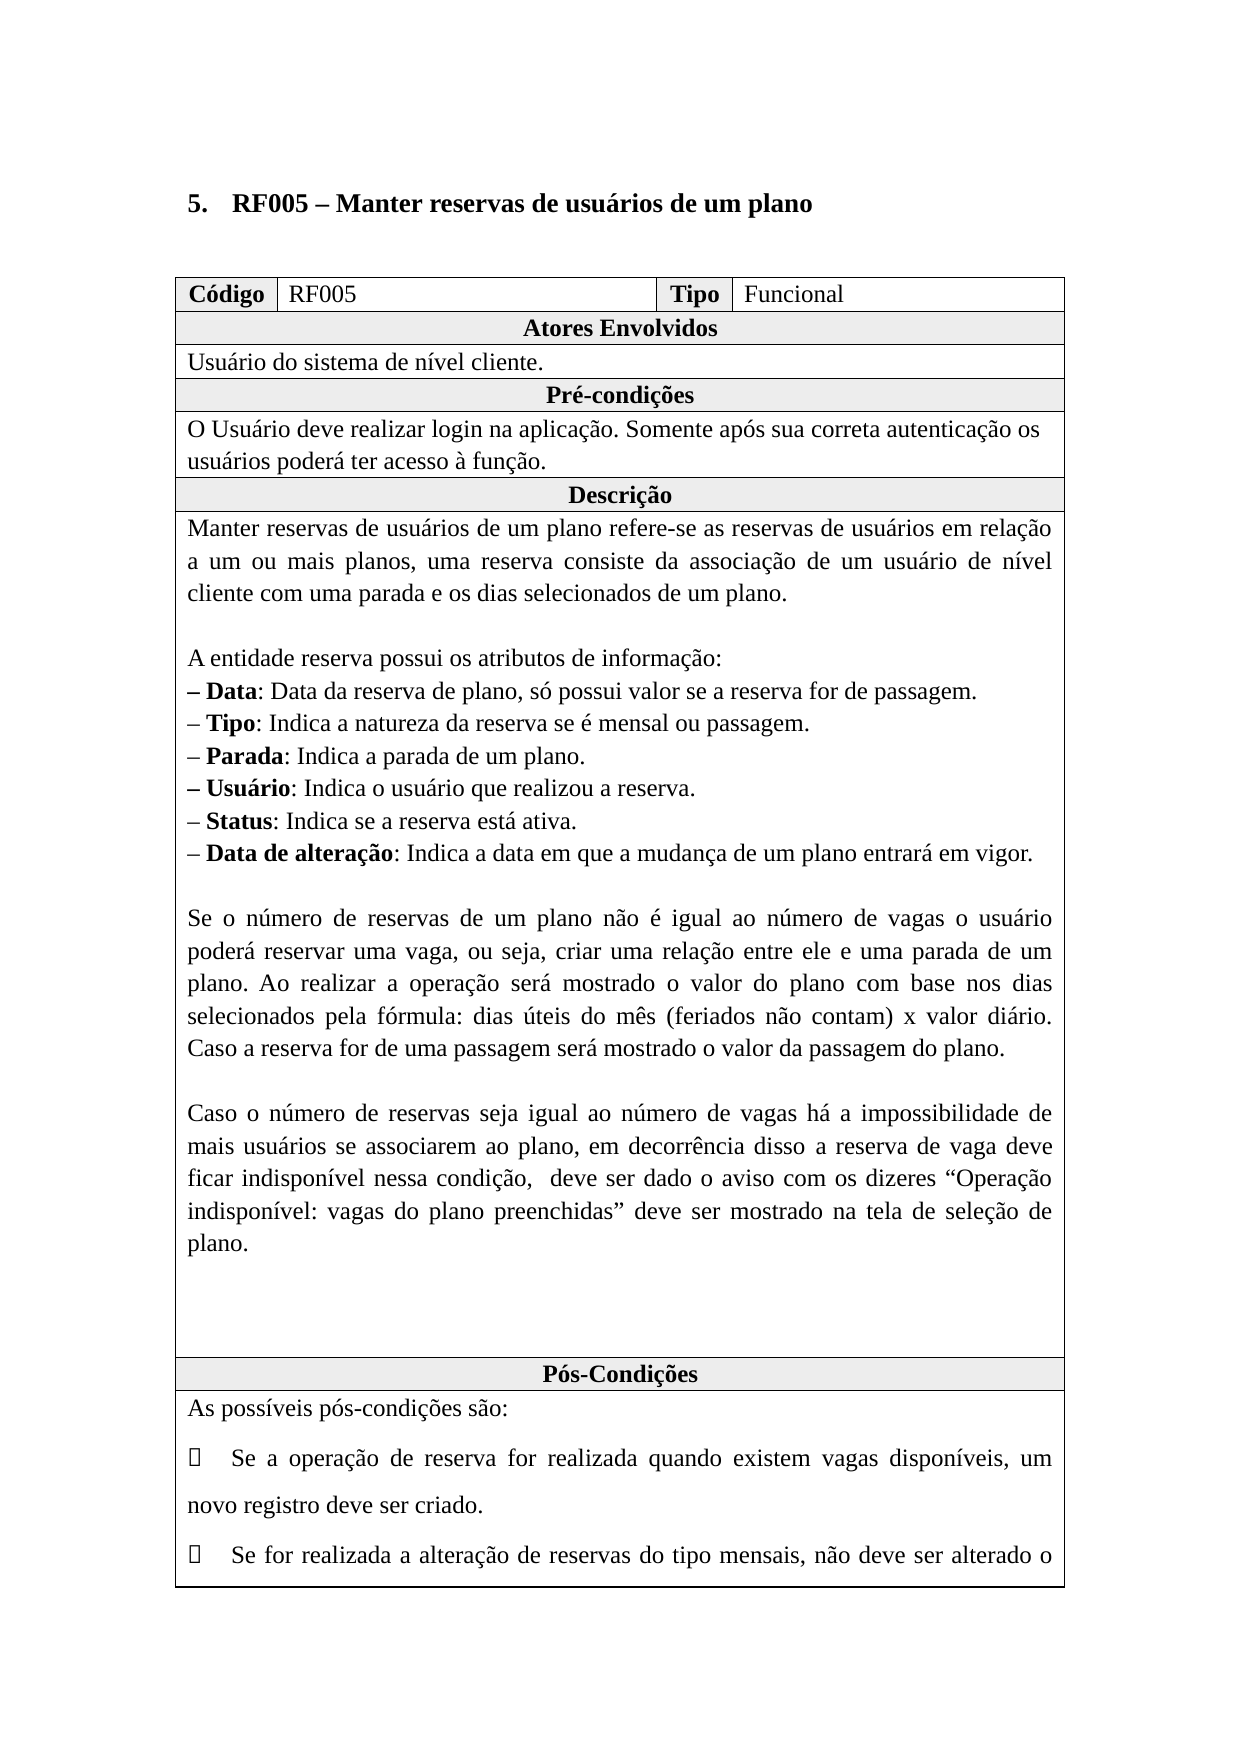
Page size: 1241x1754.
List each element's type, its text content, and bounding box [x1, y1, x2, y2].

table_cell Descrição [176, 478, 1064, 511]
table_cell O Usuário deve realizar login na aplicação. Somente após sua correta autenticação os usuários poderá ter acesso à função. [176, 412, 1064, 477]
table_cell As possíveis pós-condições são: Se a operação de reserva for realizada quando existem vagas disponíveis, um novo registro deve ser criado. Se for realizada a alteração de reservas do tipo mensais, não deve ser alterado o [176, 1391, 1064, 1586]
table_cell Pós-Condições [176, 1358, 1064, 1390]
table_header RF005 [278, 278, 656, 311]
table_header Funcional [733, 278, 1064, 311]
table_cell Pré-condições [176, 379, 1064, 411]
table_header Tipo [657, 278, 732, 311]
table_cell Usuário do sistema de nível cliente. [176, 345, 1064, 378]
table_cell Atores Envolvidos [176, 312, 1064, 344]
table_header Código [176, 278, 277, 311]
list RF005 – Manter reservas de usuários de um plano [187, 187, 1053, 219]
table_cell Manter reservas de usuários de um plano refere-se as reservas de usuários em relação a um ou mais planos, uma reserva consiste da associação de um usuário de nível cliente com uma parada e os dias selecionados de um plano. A entidade reserva possui os atributos de informação: – Data: Data da reserva de plano, só possui valor se a reserva for de passagem. – Tipo: Indica a natureza da reserva se é mensal ou passagem. – Parada: Indica a parada de um plano. – Usuário: Indica o usuário que realizou a reserva. – Status: Indica se a reserva está ativa. – Data de alteração: Indica a data em que a mudança de um plano entrará em vigor. Se o número de reservas de um plano não é igual ao número de vagas o usuário poderá reservar uma vaga, ou seja, criar uma relação entre ele e uma parada de um plano. Ao realizar a operação será mostrado o valor do plano com base nos dias selecionados pela fórmula: dias úteis do mês (feriados não contam) x valor diário. Caso a reserva for de uma passagem será mostrado o valor da passagem do plano. Caso o número de reservas seja igual ao número de vagas há a impossibilidade de mais usuários se associarem ao plano, em decorrência disso a reserva de vaga deve ficar indisponível nessa condição, deve ser dado o aviso com os dizeres “Operação indisponível: vagas do plano preenchidas” deve ser mostrado na tela de seleção de plano. [176, 512, 1064, 1357]
